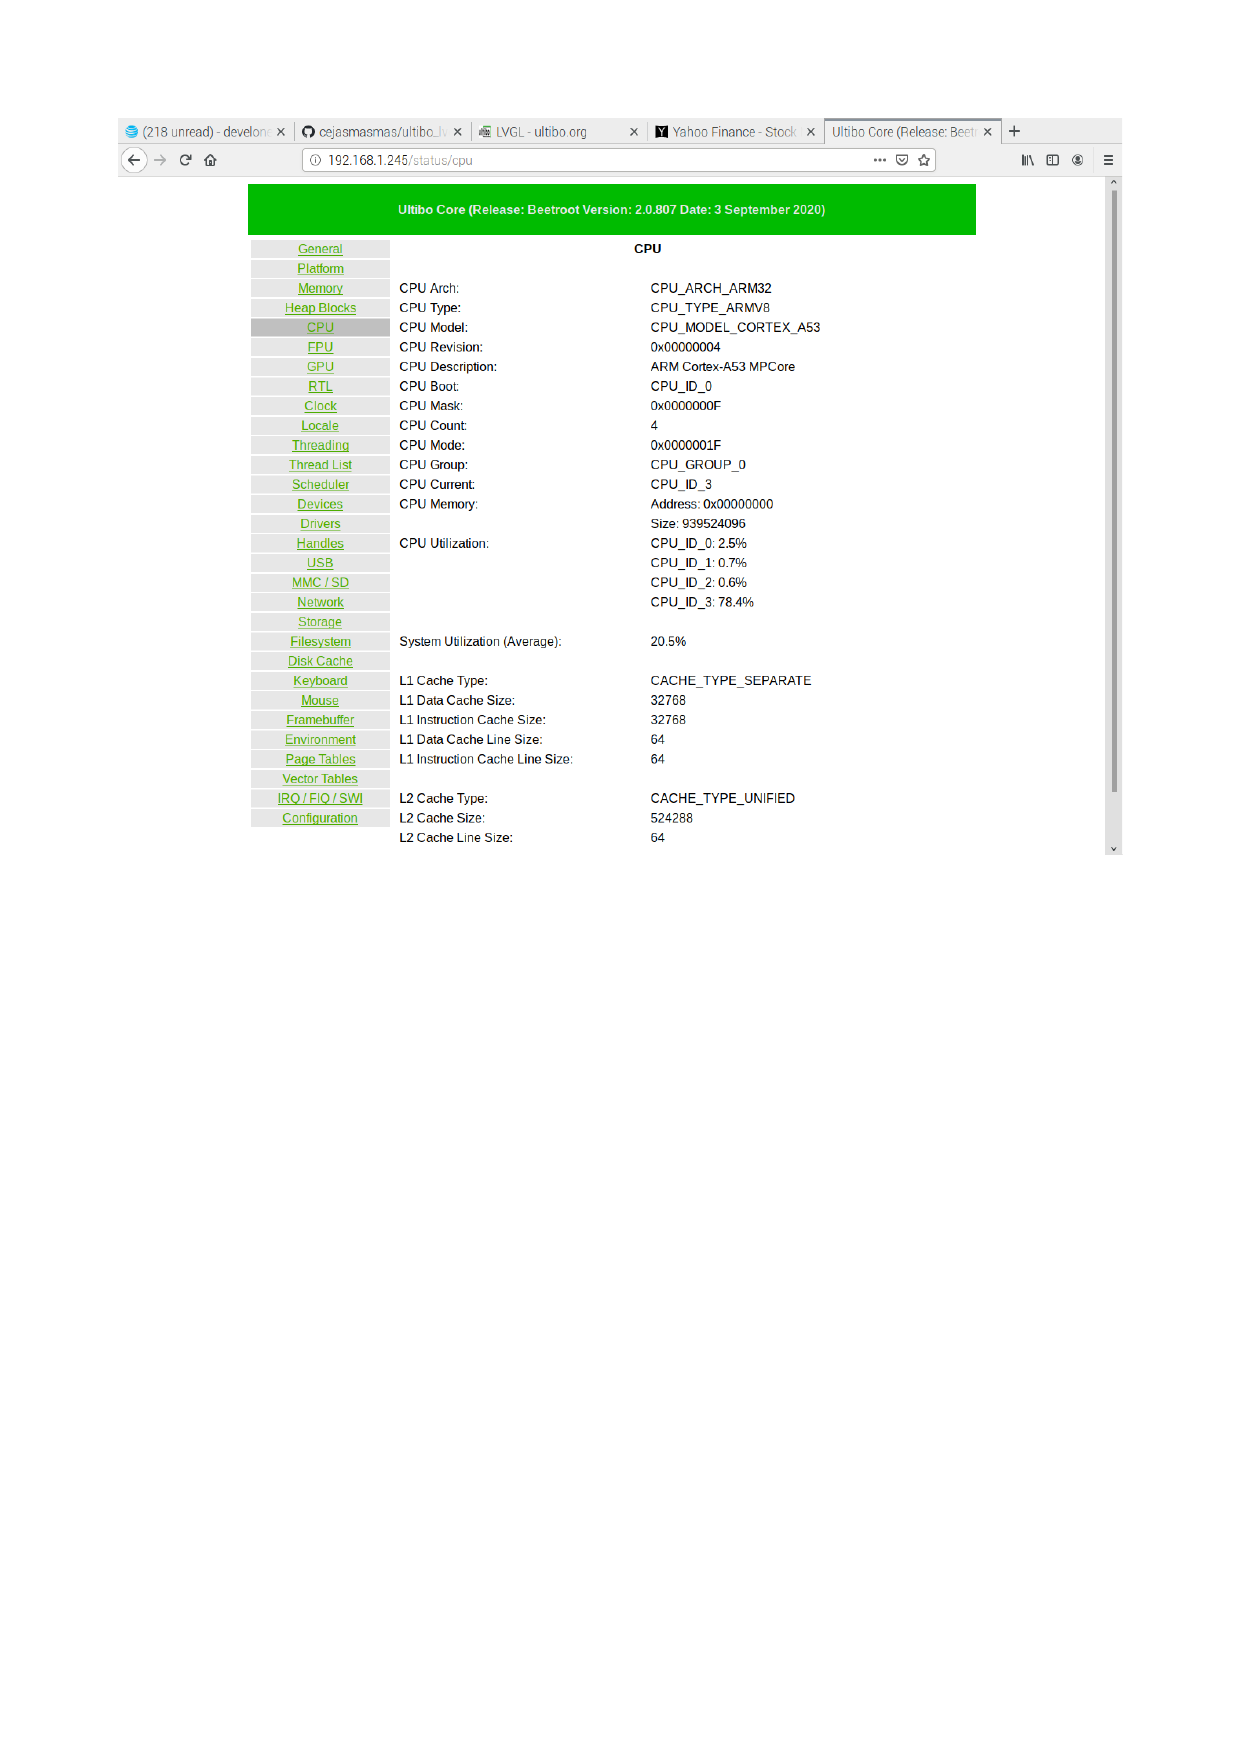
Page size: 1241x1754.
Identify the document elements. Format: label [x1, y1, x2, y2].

picture [118, 118, 1123, 855]
